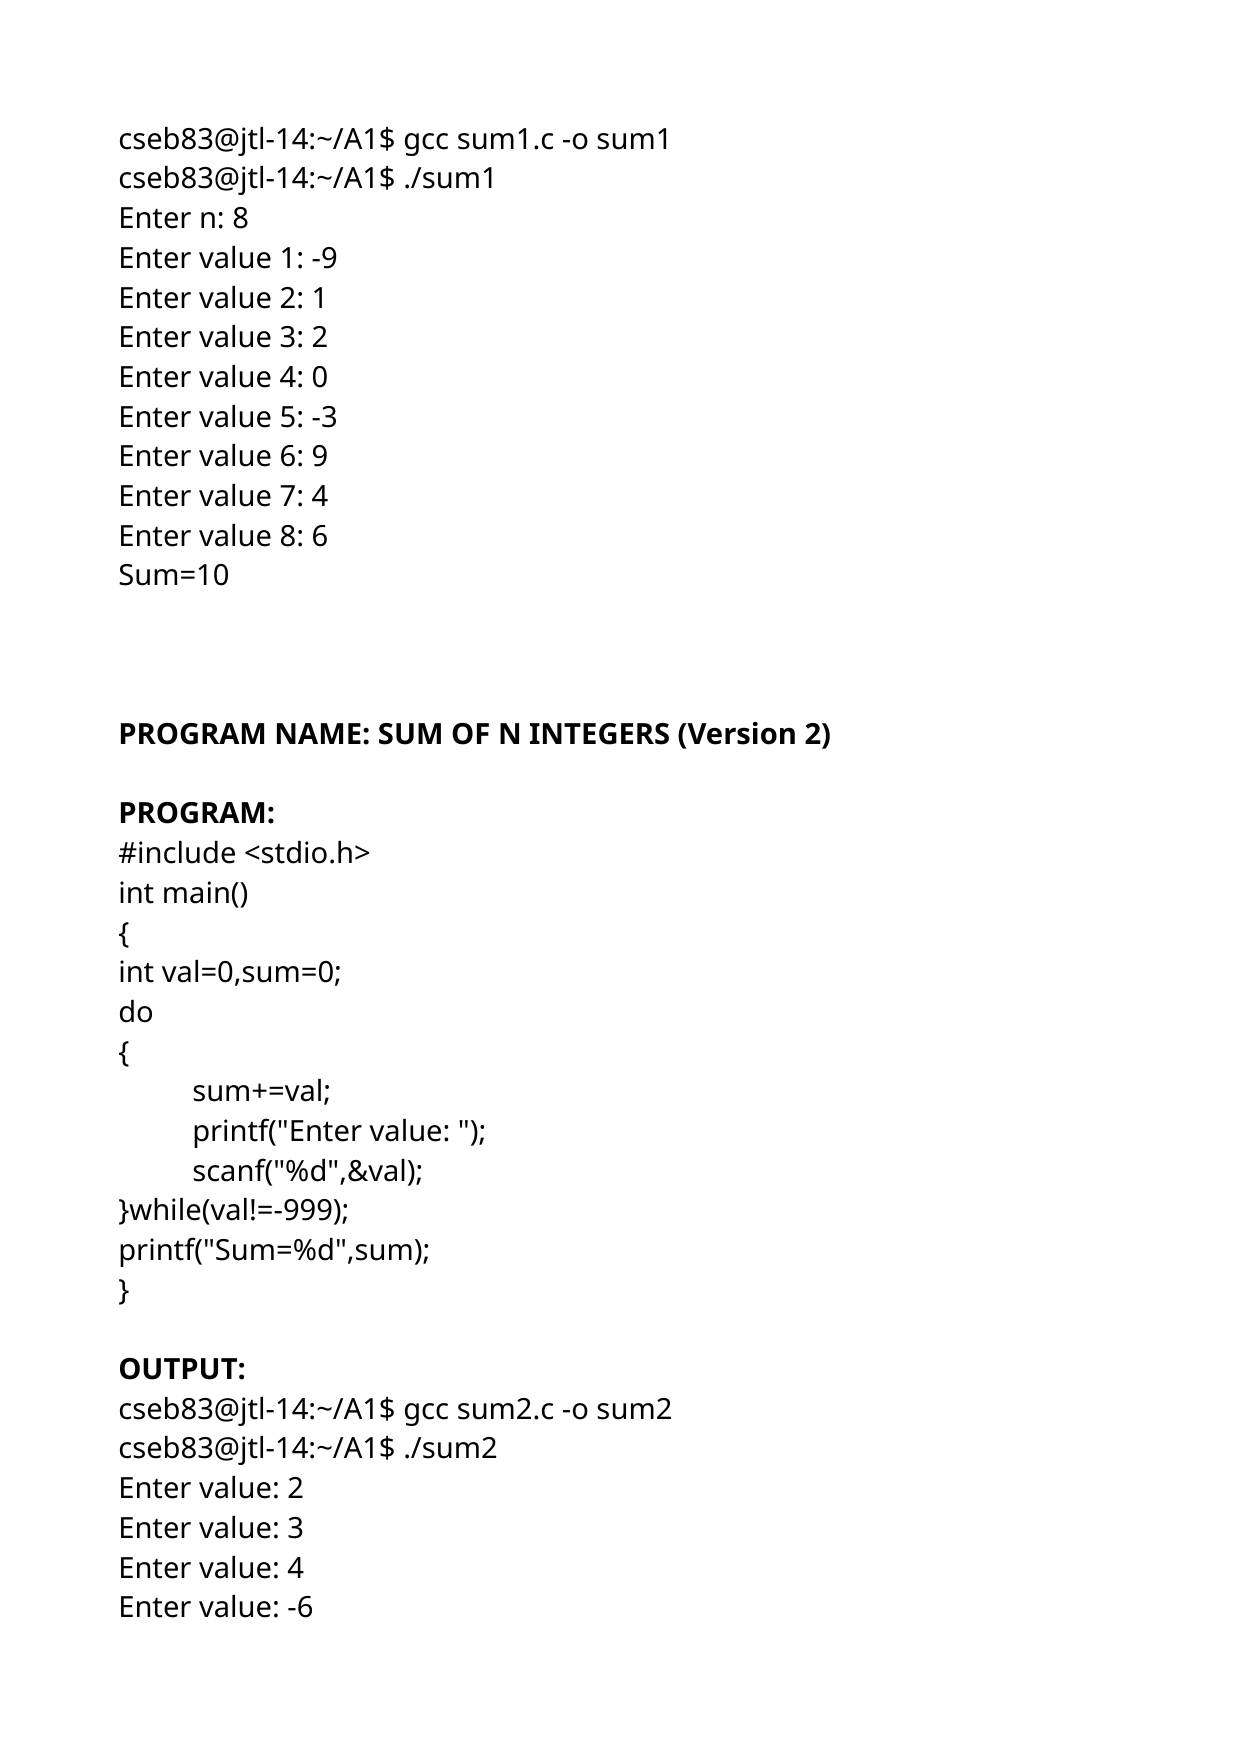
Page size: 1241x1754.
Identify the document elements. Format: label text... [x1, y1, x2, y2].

text int val=0,sum=0; [118, 952, 1122, 991]
text printf("Enter value: "); [118, 1110, 1122, 1150]
text Enter value 1: -9 [118, 237, 1122, 277]
text cseb83@jtl-14:~/A1$ ./sum2 [118, 1428, 1122, 1467]
text do [118, 991, 1122, 1031]
text printf("Sum=%d",sum); [118, 1229, 1122, 1269]
text Enter value 5: -3 [118, 396, 1122, 436]
text #include <stdio.h> [118, 832, 1122, 872]
text int main() [118, 872, 1122, 912]
text Sum=10 [118, 555, 1122, 594]
text Enter value: 3 [118, 1507, 1122, 1547]
text scanf("%d",&val); [118, 1150, 1122, 1190]
text Enter n: 8 [118, 197, 1122, 237]
text PROGRAM NAME: SUM OF N INTEGERS (Version 2) [118, 713, 1122, 753]
text Enter value 4: 0 [118, 356, 1122, 396]
text cseb83@jtl-14:~/A1$ ./sum1 [118, 158, 1122, 197]
text Enter value 2: 1 [118, 277, 1122, 317]
text PROGRAM: [118, 793, 1122, 832]
text Enter value 8: 6 [118, 515, 1122, 555]
text } [118, 1269, 1122, 1309]
text OUTPUT: [118, 1348, 1122, 1388]
text { [118, 1031, 1122, 1071]
text Enter value: 2 [118, 1467, 1122, 1507]
text cseb83@jtl-14:~/A1$ gcc sum2.c -o sum2 [118, 1388, 1122, 1428]
text { [118, 912, 1122, 952]
text Enter value 7: 4 [118, 475, 1122, 515]
text Enter value 6: 9 [118, 436, 1122, 475]
text Enter value: 4 [118, 1547, 1122, 1587]
text }while(val!=-999); [118, 1190, 1122, 1229]
text cseb83@jtl-14:~/A1$ gcc sum1.c -o sum1 [118, 118, 1122, 158]
text sum+=val; [118, 1071, 1122, 1110]
text Enter value: -6 [118, 1587, 1122, 1626]
text Enter value 3: 2 [118, 317, 1122, 356]
